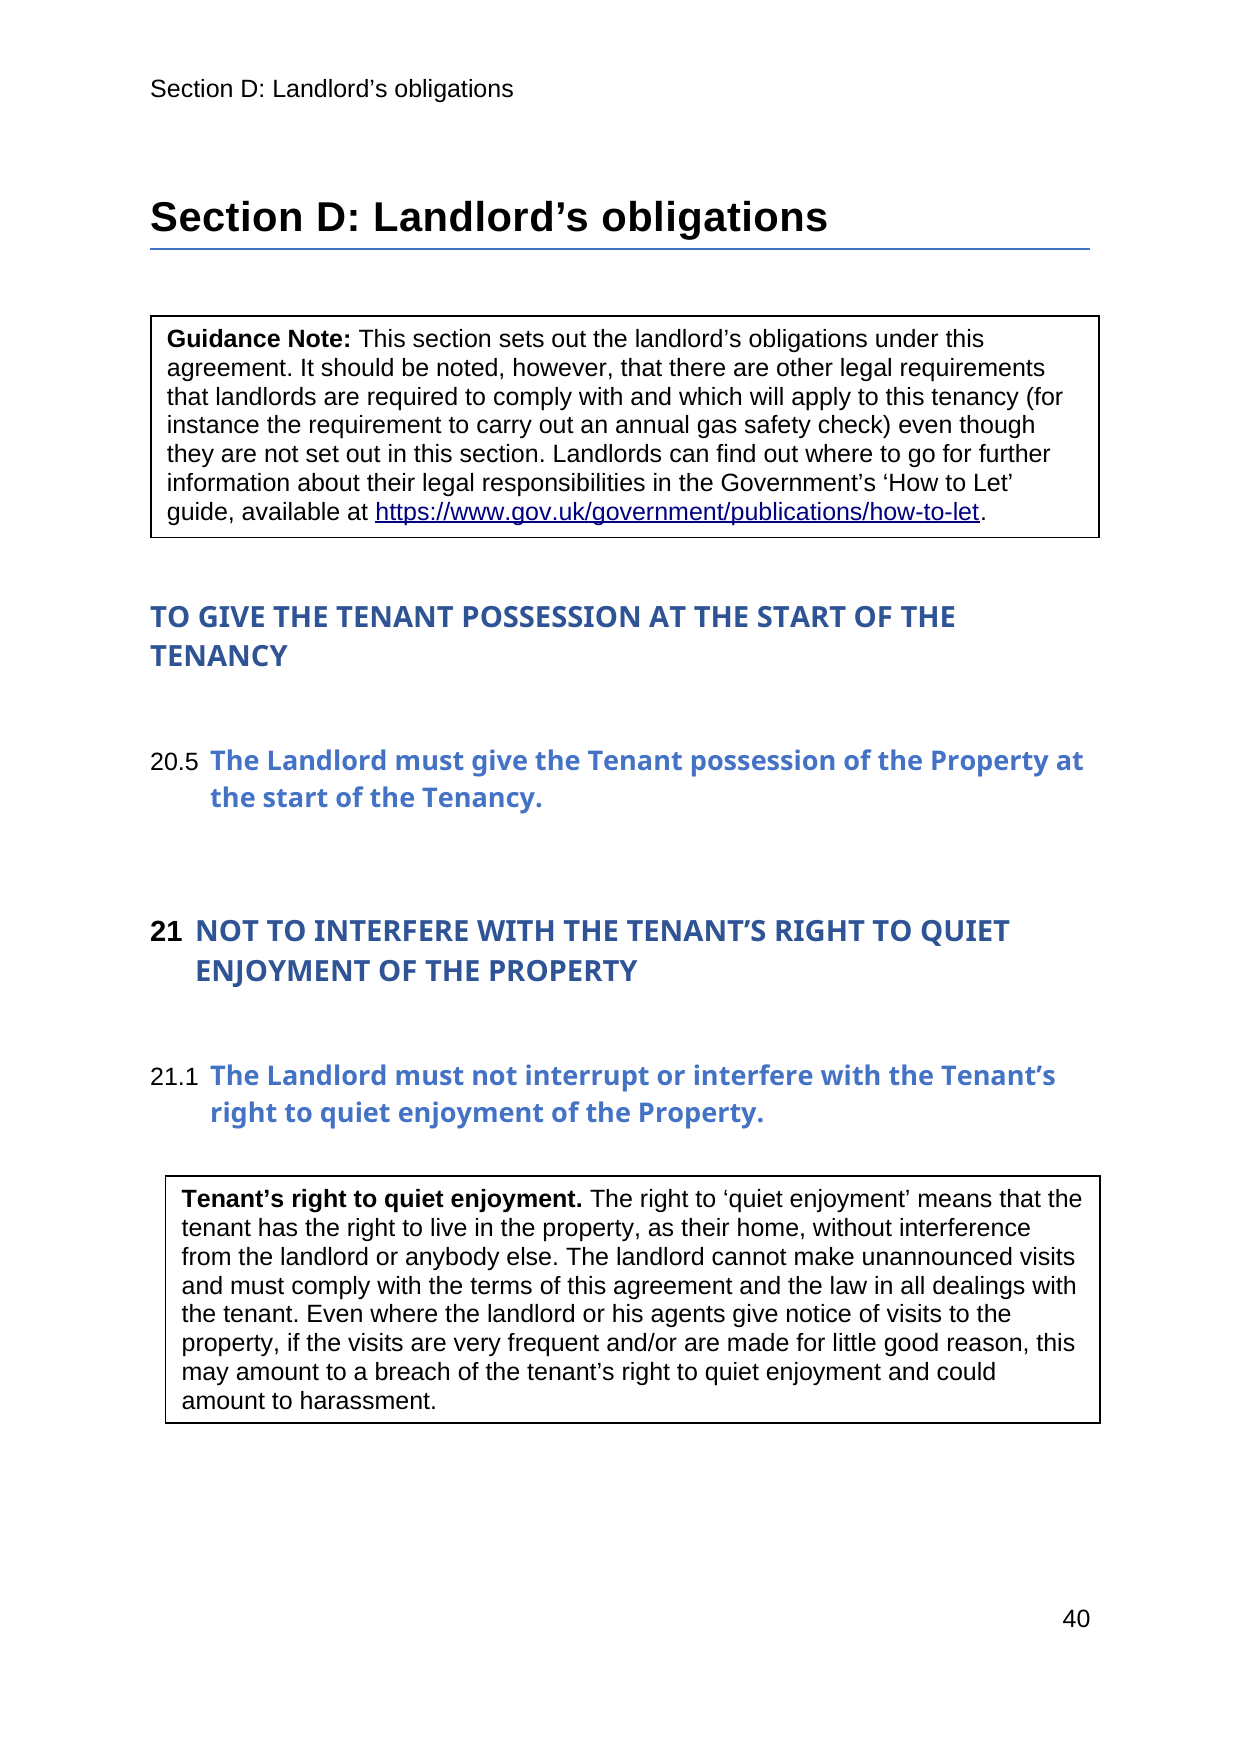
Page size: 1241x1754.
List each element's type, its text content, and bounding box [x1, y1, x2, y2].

title Section D: Landlord’s obligations [150, 118, 1090, 248]
subtitle TO GIVE THE TENANT POSSESSION AT THE START OF THE TENANCY [150, 596, 1090, 675]
subtitle The Landlord must not interrupt or interfere with the Tenant’s right to quiet enjoyment of the Property. [150, 1056, 1090, 1130]
subtitle NOT TO INTERFERE WITH THE TENANT’S RIGHT TO QUIET ENJOYMENT OF THE PROPERTY [150, 911, 1090, 990]
list Guidance Note: This section sets out the landlord’s obligations under this agreement. It should be noted, however, that there are other legal requirements that landlords are required to comply with and which will apply to this tenancy (for instance the requirement to carry out an annual gas safety check) even though they are not set out in this section. Landlords can find out where to go for further information about their legal responsibilities in the Government’s ‘How to Let’ guide, available at https://www.gov.uk/government/publications/how-to-let. [167, 324, 1083, 525]
text Tenant’s right to quiet enjoyment. The right to ‘quiet enjoyment’ means that the tenant has the right to live in the property, as their home, without interference from the landlord or anybody else. The landlord cannot make unannounced visits and must comply with the terms of this agreement and the law in all dealings with the tenant. Even where the landlord or his agents give notice of visits to the property, if the visits are very frequent and/or are made for little good reason, this may amount to a breach of the tenant’s right to quiet enjoyment and could amount to harassment. [181, 1184, 1084, 1414]
subtitle The Landlord must give the Tenant possession of the Property at the start of the Tenancy. [150, 741, 1090, 815]
